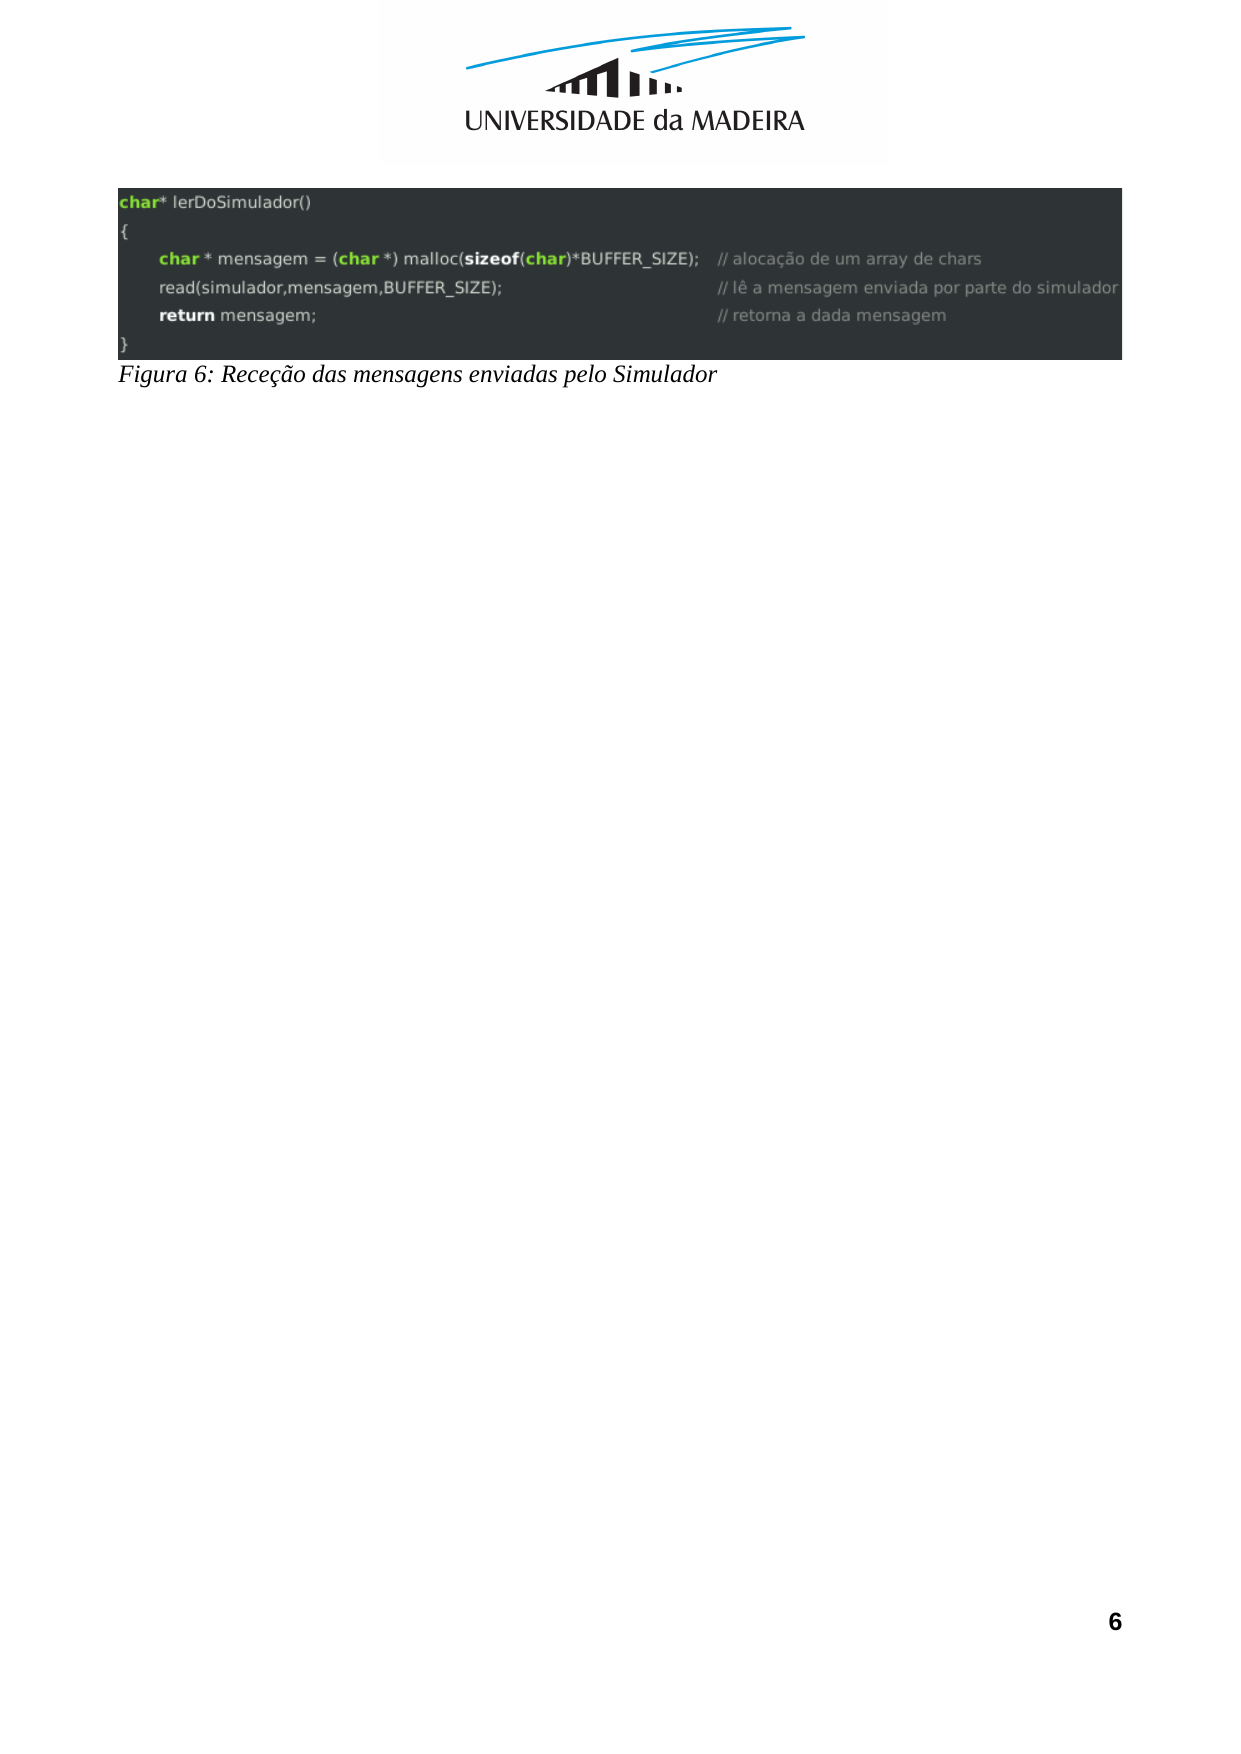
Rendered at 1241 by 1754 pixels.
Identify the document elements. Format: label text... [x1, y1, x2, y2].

text Figura 6: Receção das mensagens enviadas pelo Simulador [118, 360, 1122, 388]
picture [379, 0, 889, 165]
text [118, 388, 1122, 785]
picture [118, 188, 1123, 360]
text [118, 176, 1122, 188]
